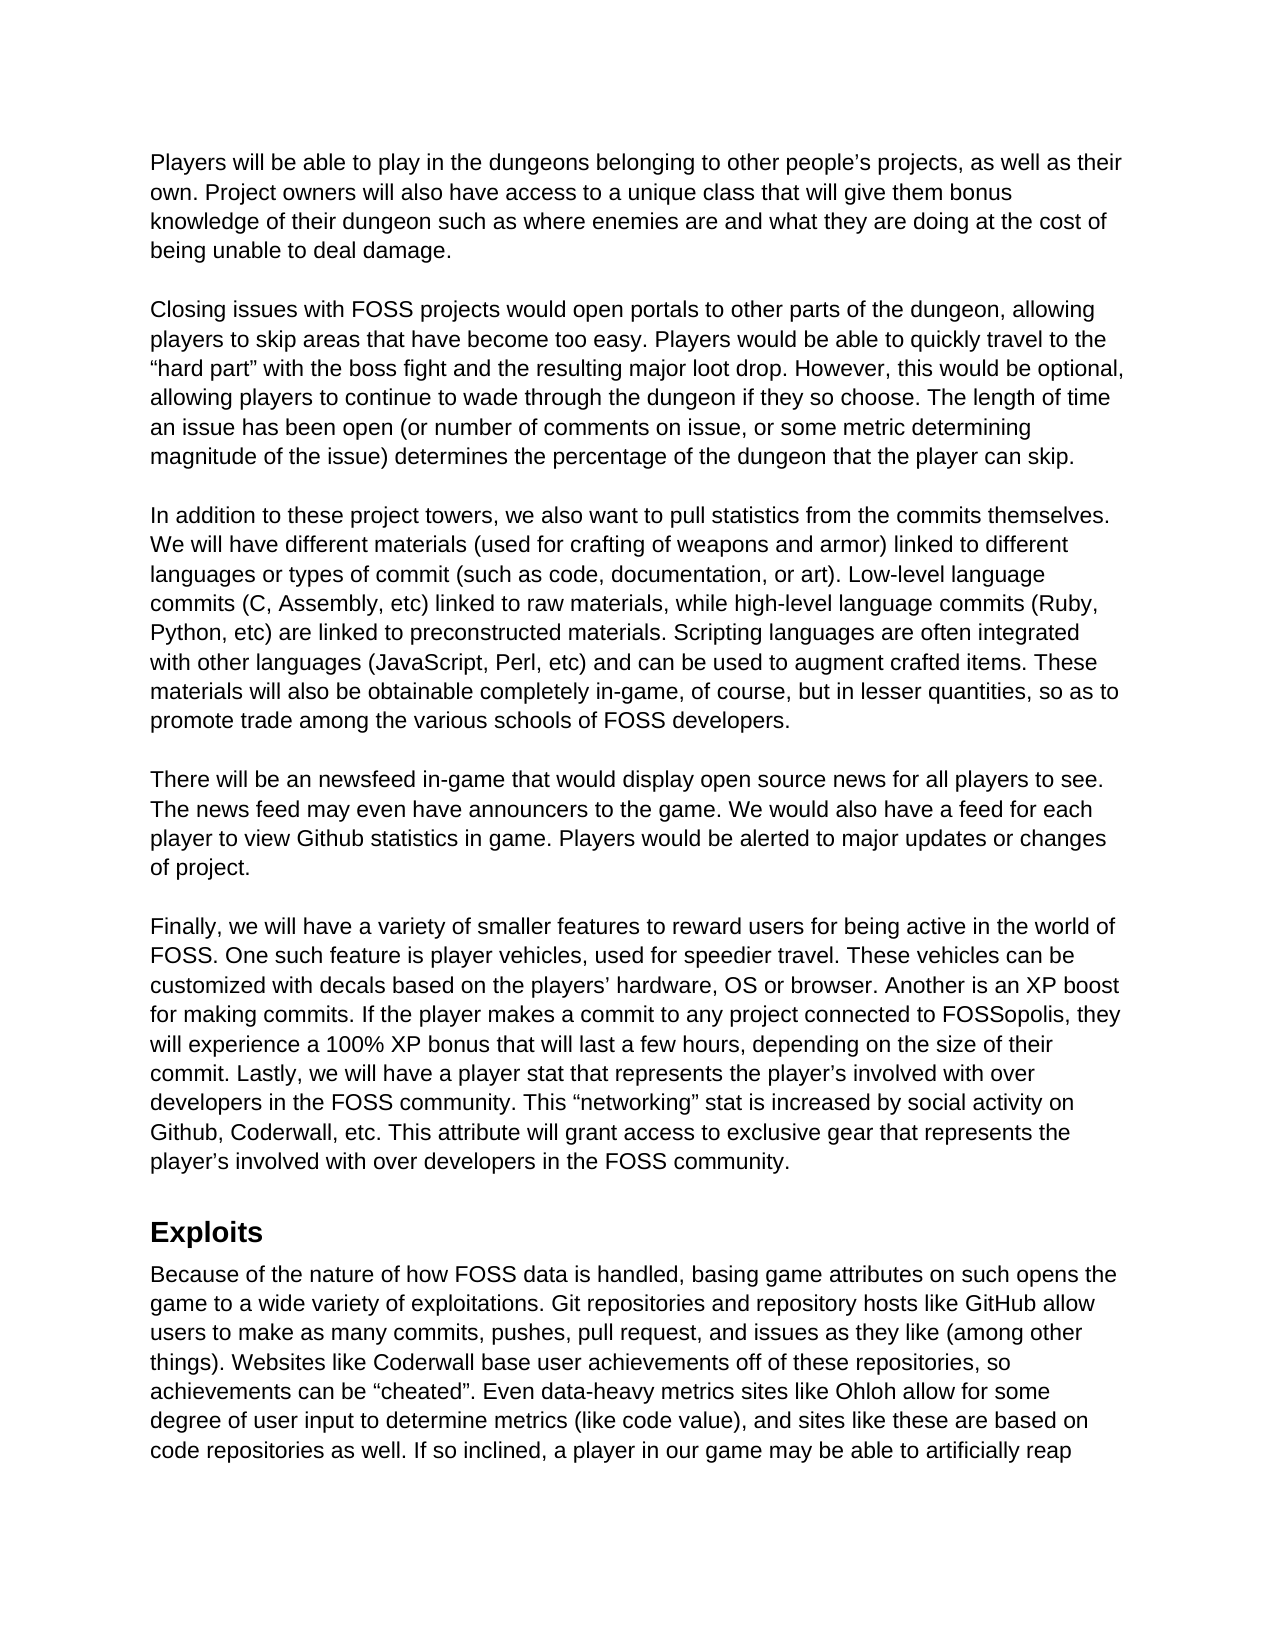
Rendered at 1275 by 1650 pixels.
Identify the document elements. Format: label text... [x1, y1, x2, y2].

text Because of the nature of how FOSS data is handled, basing game attributes on such opens the game to a wide variety of exploitations. Git repositories and repository hosts like GitHub allow users to make as many commits, pushes, pull request, and issues as they like (among other things). Websites like Coderwall base user achievements off of these repositories, so achievements can be “cheated”. Even data-heavy metrics sites like Ohloh allow for some degree of user input to determine metrics (like code value), and sites like these are based on code repositories as well. If so inclined, a player in our game may be able to artificially reap [150, 1261, 1125, 1463]
text In addition to these project towers, we also want to pull statistics from the commits themselves. We will have different materials (used for crafting of weapons and armor) linked to different languages or types of commit (such as code, documentation, or art). Low-level language commits (C, Assembly, etc) linked to raw materials, while high-level language commits (Ruby, Python, etc) are linked to preconstructed materials. Scripting languages are often integrated with other languages (JavaScript, Perl, etc) and can be used to augment crafted items. These materials will also be obtainable completely in-game, of course, but in lesser quantities, so as to promote trade among the various schools of FOSS developers. [150, 502, 1125, 734]
text There will be an newsfeed in-game that would display open source news for all players to see. The news feed may even have announcers to the game. We would also have a feed for each player to view Github statistics in game. Players would be alerted to major updates or changes of project. [150, 767, 1125, 881]
subtitle Exploits [150, 1216, 1125, 1248]
text Players will be able to play in the dungeons belonging to other people’s projects, as well as their own. Project owners will also have access to a unique class that will give them bonus knowledge of their dungeon such as where enemies are and what they are doing at the cost of being unable to deal damage. [150, 150, 1125, 264]
text Finally, we will have a variety of smaller features to reward users for being active in the world of FOSS. One such feature is player vehicles, used for speedier travel. These vehicles can be customized with decals based on the players’ hardware, OS or browser. Another is an XP boost for making commits. If the player makes a commit to any project connected to FOSSopolis, they will experience a 100% XP bonus that will last a few hours, depending on the size of their commit. Lastly, we will have a player stat that represents the player’s involved with over developers in the FOSS community. This “networking” stat is increased by social activity on Github, Coderwall, etc. This attribute will grant access to exclusive gear that represents the player’s involved with over developers in the FOSS community. [150, 914, 1125, 1174]
text Closing issues with FOSS projects would open portals to other parts of the dungeon, allowing players to skip areas that have become too easy. Players would be able to quickly travel to the “hard part” with the boss fight and the resulting major loot drop. However, this would be optional, allowing players to continue to wade through the dungeon if they so choose. The length of time an issue has been open (or number of comments on issue, or some metric determining magnitude of the issue) determines the percentage of the dungeon that the player can skip. [150, 297, 1125, 469]
